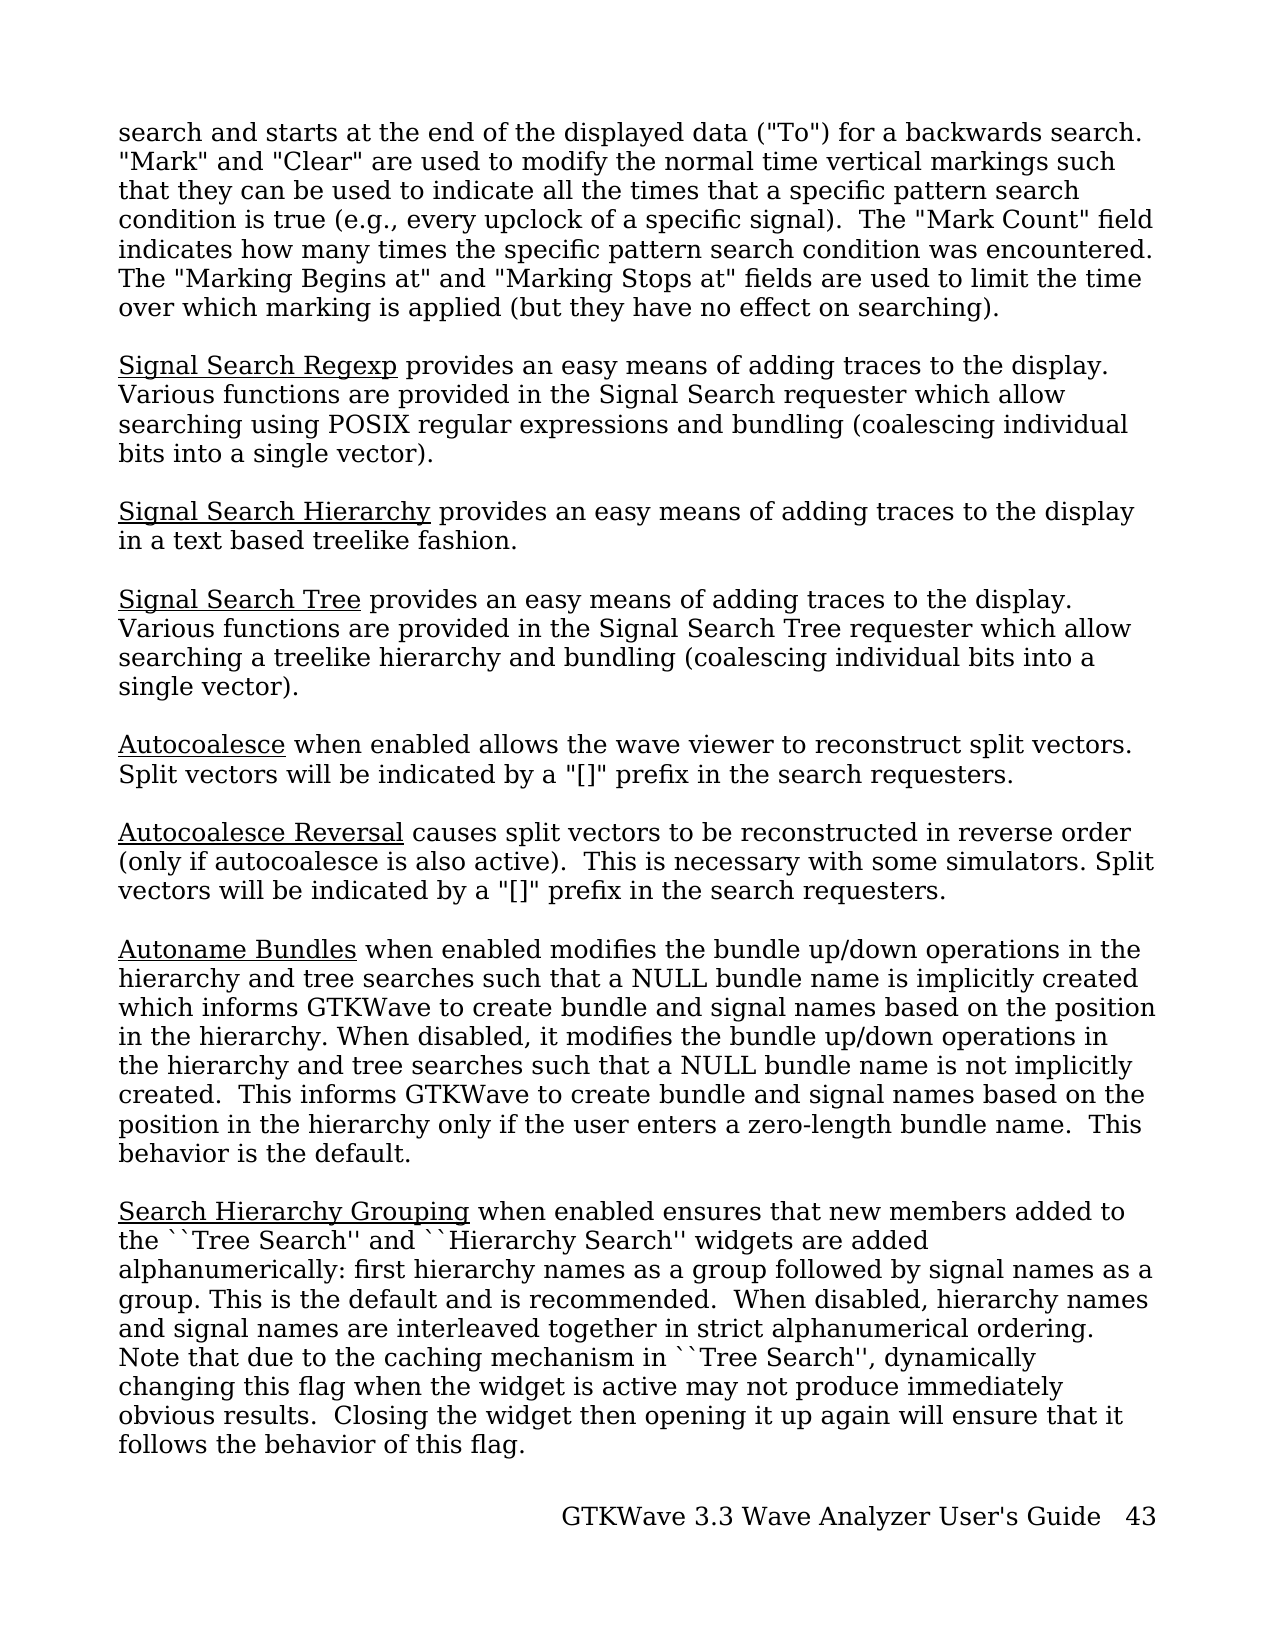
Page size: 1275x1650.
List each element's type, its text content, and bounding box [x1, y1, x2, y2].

text Autocoalesce Reversal causes split vectors to be reconstructed in reverse order (only if autocoalesce is also active). This is necessary with some simulators. Split vectors will be indicated by a "[]" prefix in the search requesters. [118, 818, 1157, 906]
text Signal Search Tree provides an easy means of adding traces to the display. Various functions are provided in the Signal Search Tree requester which allow searching a treelike hierarchy and bundling (coalescing individual bits into a single vector). [118, 585, 1157, 701]
text Signal Search Regexp provides an easy means of adding traces to the display. Various functions are provided in the Signal Search requester which allow searching using POSIX regular expressions and bundling (coalescing individual bits into a single vector). [118, 351, 1157, 468]
text Search Hierarchy Grouping when enabled ensures that new members added to the ``Tree Search'' and ``Hierarchy Search'' widgets are added alphanumerically: first hierarchy names as a group followed by signal names as a group. This is the default and is recommended. When disabled, hierarchy names and signal names are interleaved together in strict alphanumerical ordering. Note that due to the caching mechanism in ``Tree Search'', dynamically changing this flag when the widget is active may not produce immediately obvious results. Closing the widget then opening it up again will ensure that it follows the behavior of this flag. [118, 1197, 1157, 1460]
text Signal Search Hierarchy provides an easy means of adding traces to the display in a text based treelike fashion. [118, 497, 1157, 556]
text Autocoalesce when enabled allows the wave viewer to reconstruct split vectors. Split vectors will be indicated by a "[]" prefix in the search requesters. [118, 731, 1157, 789]
text search and starts at the end of the displayed data ("To") for a backwards search. "Mark" and "Clear" are used to modify the normal time vertical markings such that they can be used to indicate all the times that a specific pattern search condition is true (e.g., every upclock of a specific signal). The "Mark Count" field indicates how many times the specific pattern search condition was encountered. The "Marking Begins at" and "Marking Stops at" fields are used to limit the time over which marking is applied (but they have no effect on searching). [118, 118, 1157, 322]
text Autoname Bundles when enabled modifies the bundle up/down operations in the hierarchy and tree searches such that a NULL bundle name is implicitly created which informs GTKWave to create bundle and signal names based on the position in the hierarchy. When disabled, it modifies the bundle up/down operations in the hierarchy and tree searches such that a NULL bundle name is not implicitly created. This informs GTKWave to create bundle and signal names based on the position in the hierarchy only if the user enters a zero-length bundle name. This behavior is the default. [118, 935, 1157, 1168]
